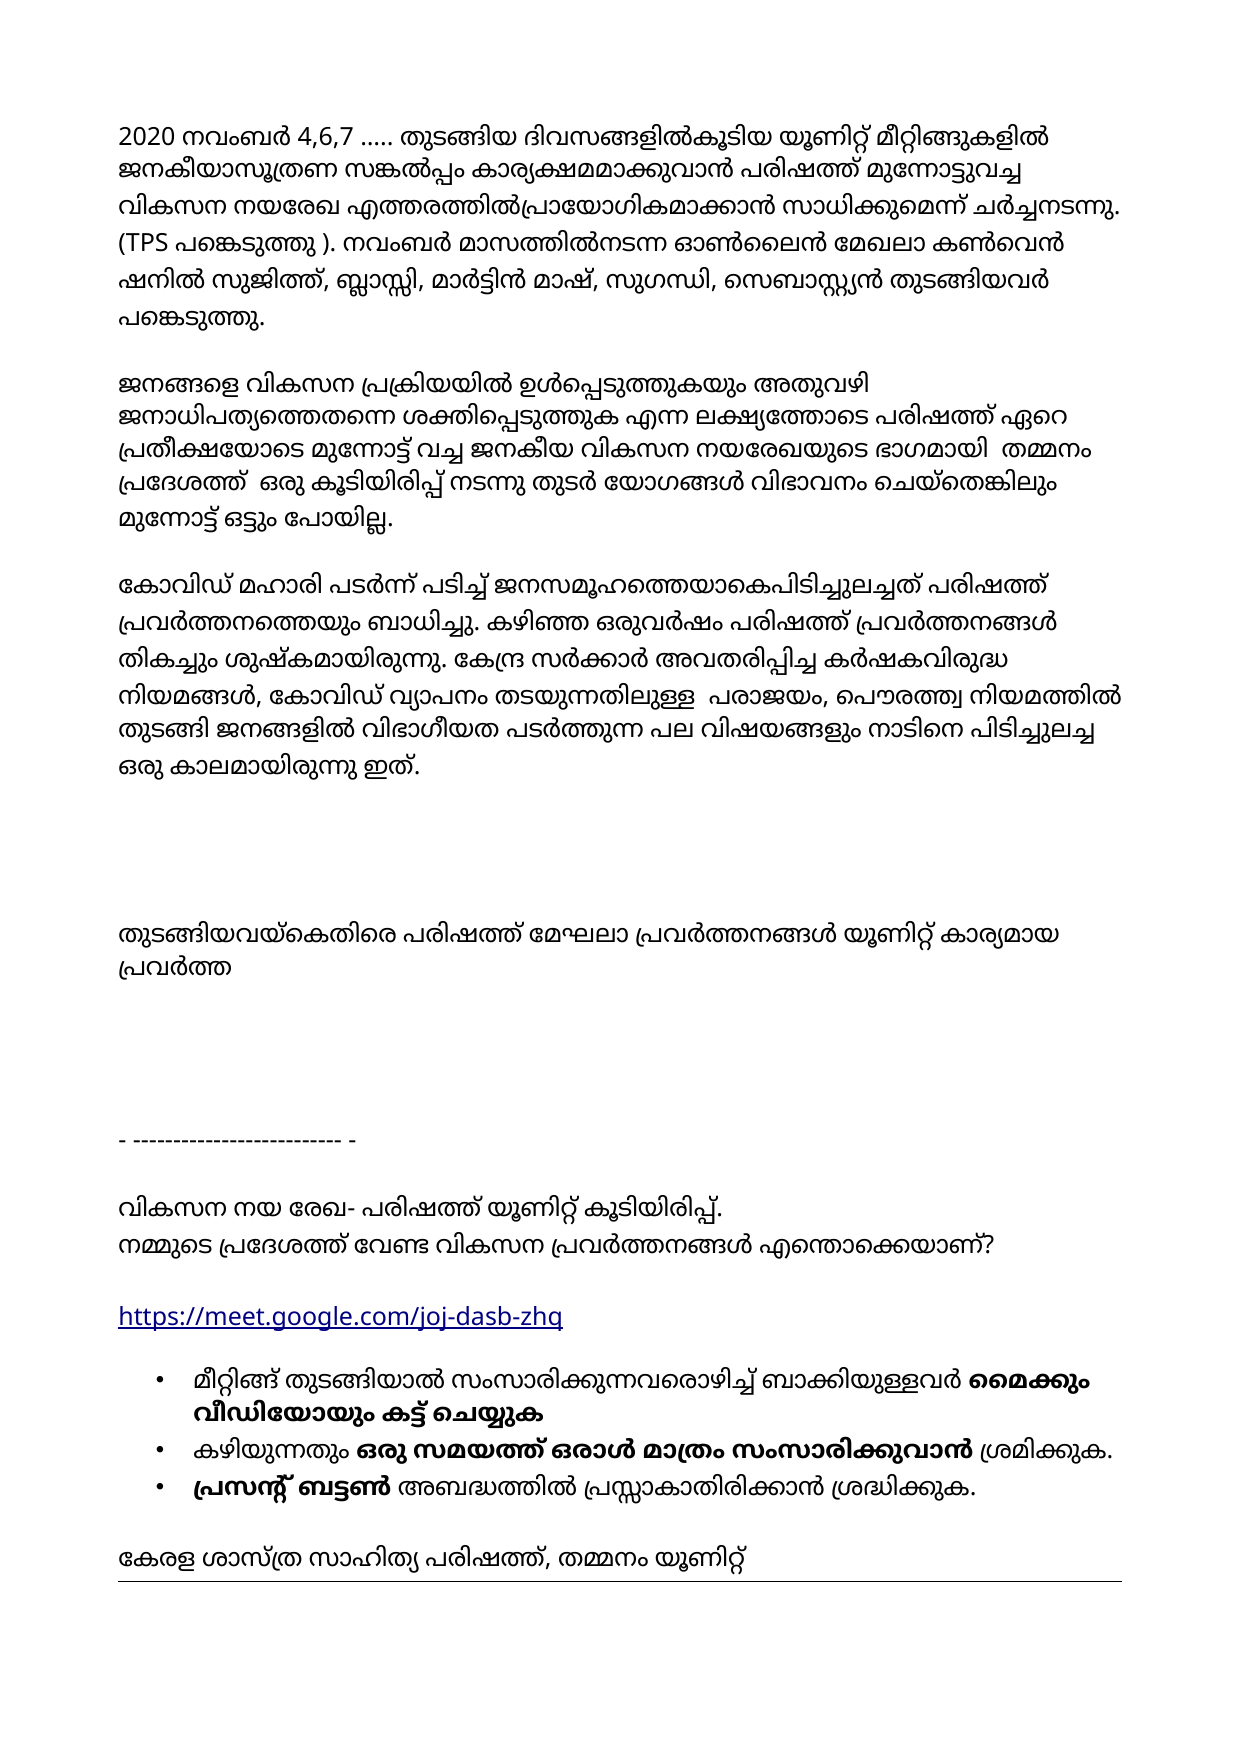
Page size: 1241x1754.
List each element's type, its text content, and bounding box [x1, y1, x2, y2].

list മീറ്റിങ്ങ് തുടങ്ങിയാല്‍ സംസാരിക്കുന്നവരൊഴിച്ച് ബാക്കിയുള്ളവര്‍ മൈക്കും വീഡിയോയും കട്ട് ചെയ്യുക [156, 1366, 1122, 1431]
list കഴിയുന്നതും ഒരു സമയത്ത് ഒരാള്‍ മാത്രം സംസാരിക്കുവാന്‍ ശ്രമിക്കുക. [156, 1431, 1122, 1468]
text വികസന നയ രേഖ- പരിഷത്ത് യൂണിറ്റ് കൂടിയിരിപ്പ്. നമ്മുടെ പ്രദേശത്ത് വേണ്ട വികസന പ്രവര്‍ത്തനങ്ങള്‍ എന്തൊക്കെയാണ്? [118, 1190, 1122, 1264]
text കേരള ശാസ്ത്ര സാഹിത്യ പരിഷത്ത്, തമ്മനം യൂണിറ്റ് [118, 1539, 1122, 1581]
list പ്രസന്റ് ബട്ടണ്‍ അബദ്ധത്തില്‍ പ്രസ്സാകാതിരിക്കാന്‍ ശ്രദ്ധിക്കുക. [156, 1468, 1122, 1505]
text ജനങ്ങളെ വികസന പ്രക്രിയയില്‍ ഉള്‍പ്പെടുത്തുകയും അതുവഴി ജനാധിപത്യത്തെതന്നെ ശക്തിപ്പെടുത്തുക എന്ന ലക്ഷ്യത്തോടെ പരിഷത്ത് ഏറെ പ്രതീക്ഷയോടെ മുന്നോട്ട് വച്ച ജനകീയ വികസന നയരേഖയുടെ ഭാഗമായി തമ്മനം പ്രദേശത്ത് ഒരു കൂടിയിരിപ്പ് നടന്നു തുടര്‍ യോഗങ്ങള്‍ വിഭാവനം ചെയ്തെങ്കിലും മുന്നോട്ട് ഒട്ടും പോയില്ല. [118, 370, 1122, 537]
text 2020 നവംബര്‍ 4,6,7 ….. തുടങ്ങിയ ദിവസങ്ങളില്‍കൂടിയ യൂണിറ്റ് മീറ്റിങ്ങുകളില്‍ ജനകീയാസൂത്രണ സങ്കല്‍പ്പം കാര്യക്ഷമമാക്കുവാന്‍ പരിഷത്ത് മുന്നോട്ടുവച്ച വികസന നയരേഖ എത്തരത്തില്‍പ്രായോഗികമാക്കാന്‍ സാധിക്കുമെന്ന് ചര്‍ച്ചനടന്നു.(TPS പങ്കെടുത്തു ). നവംബര്‍ മാസത്തില്‍നടന്ന ഓണ്‍ലൈന്‍ മേഖലാ കണ്‍വെന്‍ഷനില്‍ സുജിത്ത്, ബ്ലാസ്സി, മാര്‍ട്ടിന്‍ മാഷ്, സുഗന്ധി, സെബാസ്റ്റ്യന്‍ തുടങ്ങിയവര്‍ പങ്കെടുത്തു. [118, 118, 1122, 336]
text തുടങ്ങിയവയ്കെതിരെ പരിഷത്ത് മേഘലാ പ്രവര്‍ത്തനങ്ങള്‍ യൂണിറ്റ് കാര്യമായ പ്രവര്‍ത്ത [118, 921, 1122, 986]
text https://meet.google.com/joj-dasb-zhq [118, 1298, 1122, 1332]
text - -------------------------- - [118, 1122, 1122, 1156]
text കോവിഡ് മഹാരി പടര്‍ന്ന് പടിച്ച് ജനസമൂഹത്തെയാകെപിടിച്ചുലച്ചത് പരിഷത്ത് പ്രവര്‍ത്തനത്തെയും ബാധിച്ചു. കഴിഞ്ഞ ഒരുവര്‍ഷം പരിഷത്ത് പ്രവര്‍ത്തനങ്ങള്‍ തികച്ചും ശുഷ്കമായിരുന്നു. കേന്ദ്ര സര്‍ക്കാര്‍ അവതരിപ്പിച്ച കര്‍ഷകവിരുദ്ധ നിയമങ്ങള്‍, കോവിഡ് വ്യാപനം തടയുന്നതിലുള്ള പരാജയം, പൌരത്ത്വ നിയമത്തില്‍ തുടങ്ങി ജനങ്ങളില്‍ വിഭാഗീയത പടര്‍ത്തുന്ന പല വിഷയങ്ങളും നാടിനെ പിടിച്ചുലച്ച ഒരു കാലമായിരുന്നു ഇത്. [118, 571, 1122, 784]
